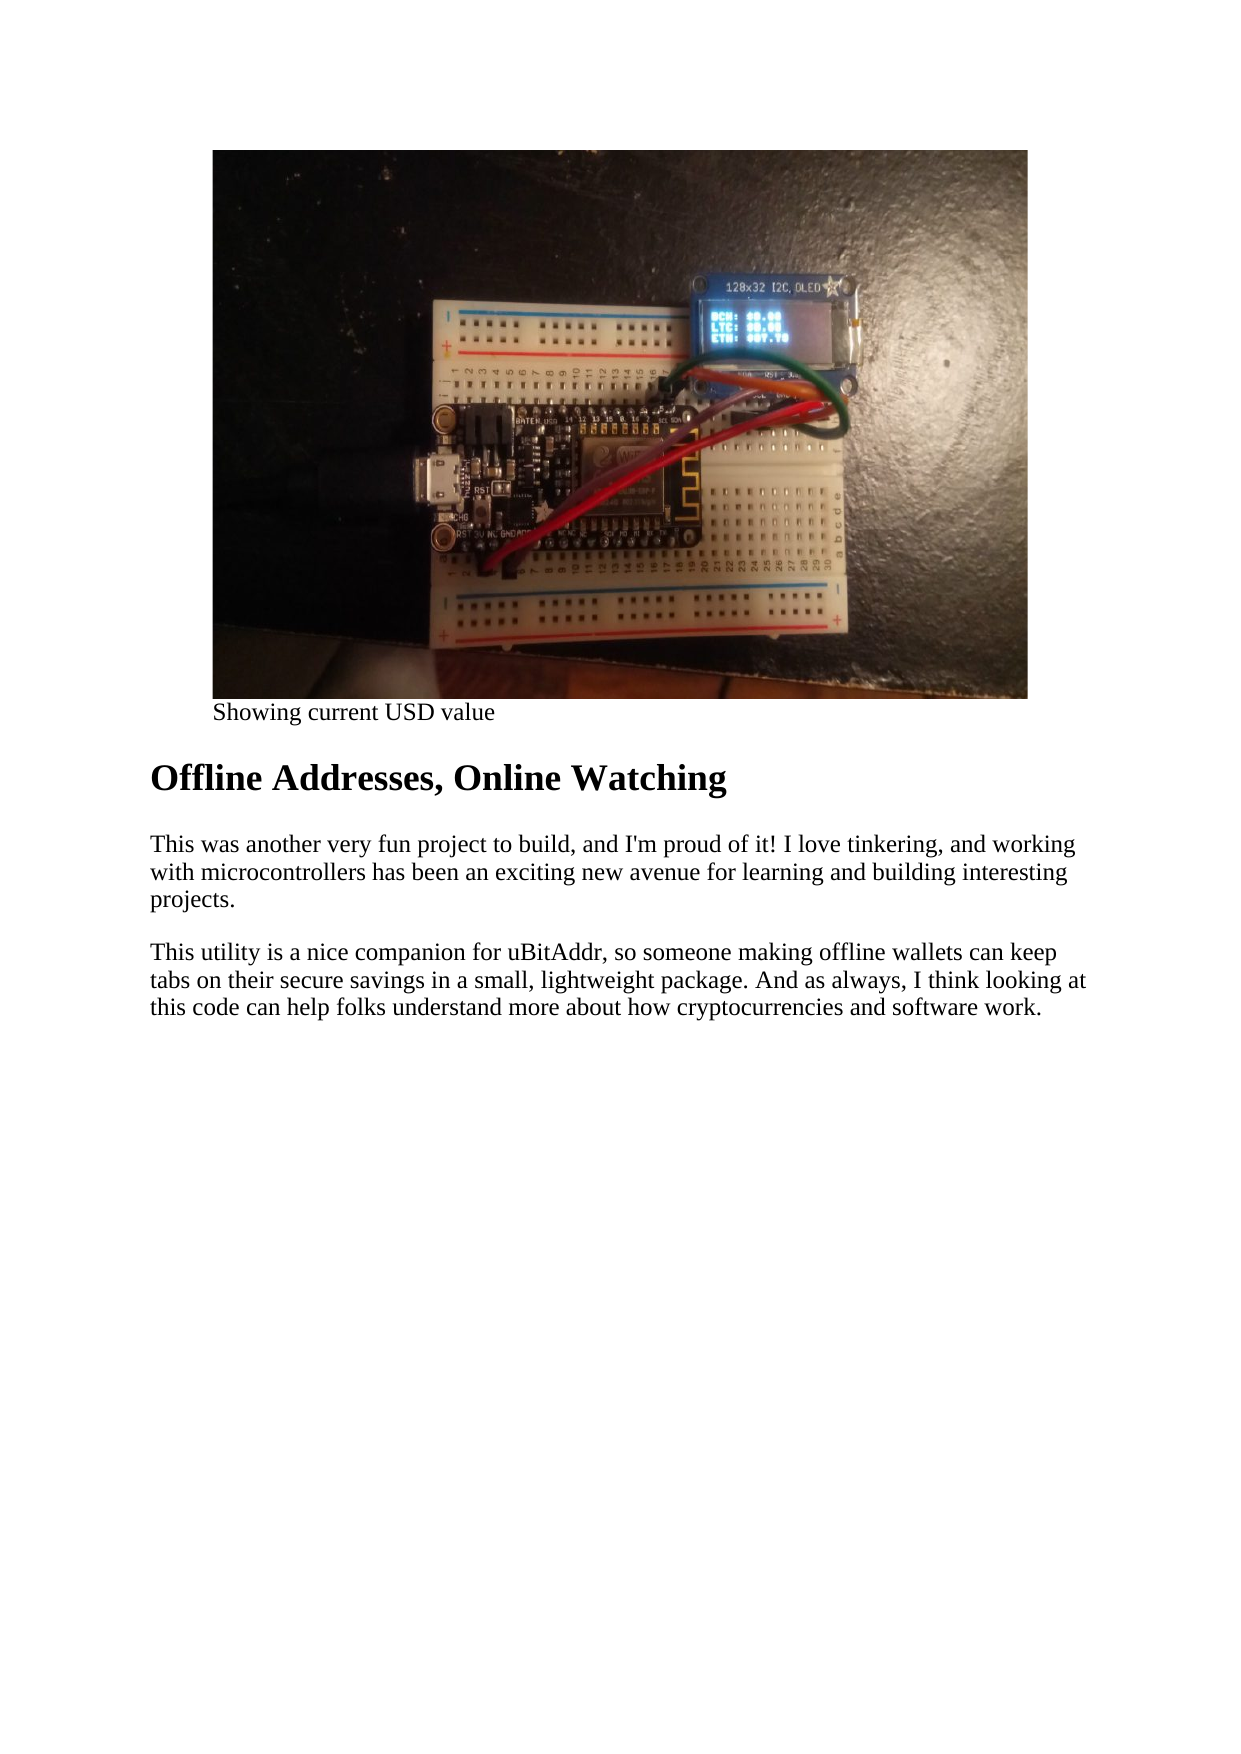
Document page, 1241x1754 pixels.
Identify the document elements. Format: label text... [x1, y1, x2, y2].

text This utility is a nice companion for uBitAddr, so someone making offline wallets can keep tabs on their secure savings in a small, lightweight package. And as always, I think looking at this code can help folks understand more about how cryptocurrencies and software work. [150, 938, 1090, 1021]
picture [212, 150, 1028, 699]
text Showing current USD value [212, 699, 1028, 726]
subtitle Offline Addresses, Online Watching [150, 757, 1090, 799]
text This was another very fun project to build, and I'm proud of it! I love tinkering, and working with microcontrollers has been an exciting new avenue for learning and building interesting projects. [150, 830, 1090, 913]
